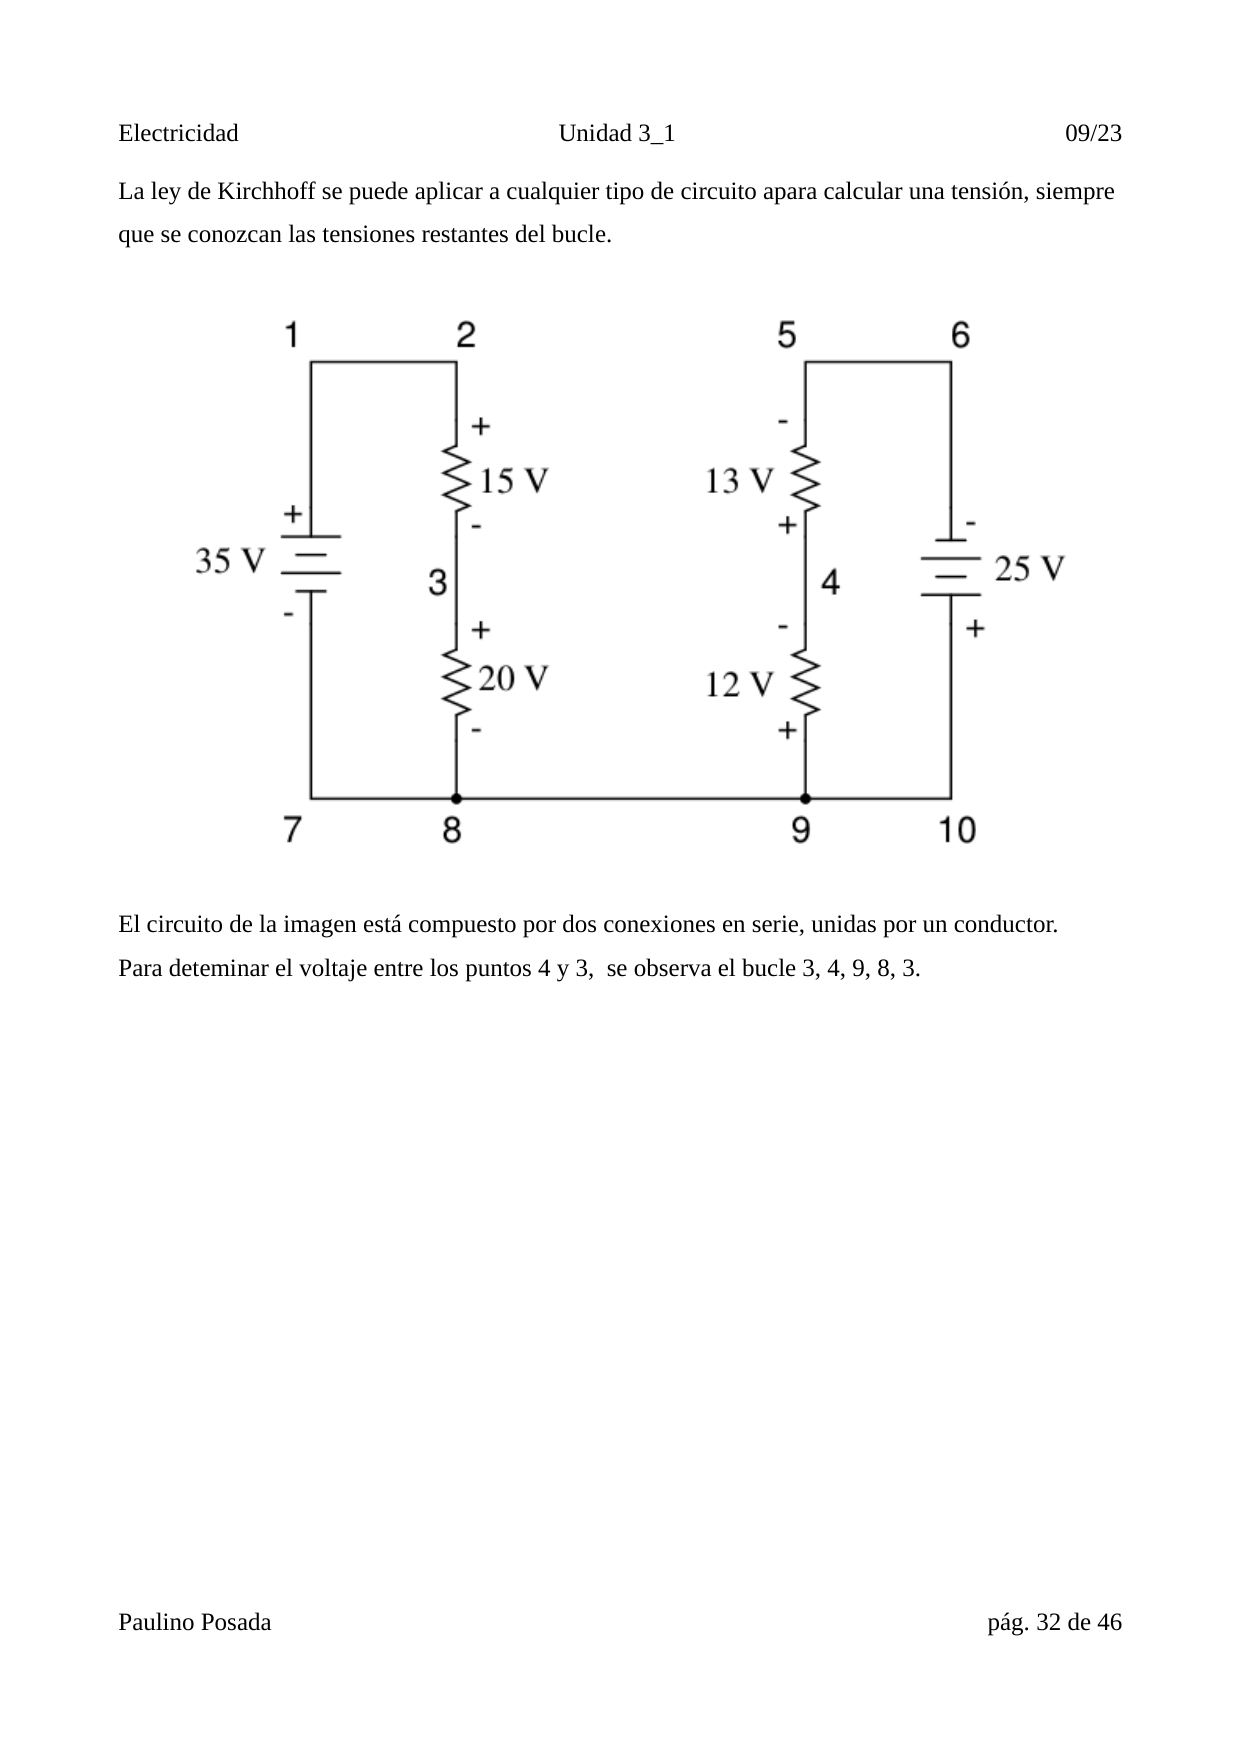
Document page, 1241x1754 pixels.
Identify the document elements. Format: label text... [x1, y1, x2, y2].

picture [156, 305, 1084, 858]
text La ley de Kirchhoff se puede aplicar a cualquier tipo de circuito apara calcular una tensión, siempre que se conozcan las tensiones restantes del bucle. [118, 176, 1122, 248]
text El circuito de la imagen está compuesto por dos conexiones en serie, unidas por un conductor. [118, 909, 1122, 938]
text Para deteminar el voltaje entre los puntos 4 y 3, se observa el bucle 3, 4, 9, 8, 3. [118, 953, 1122, 981]
